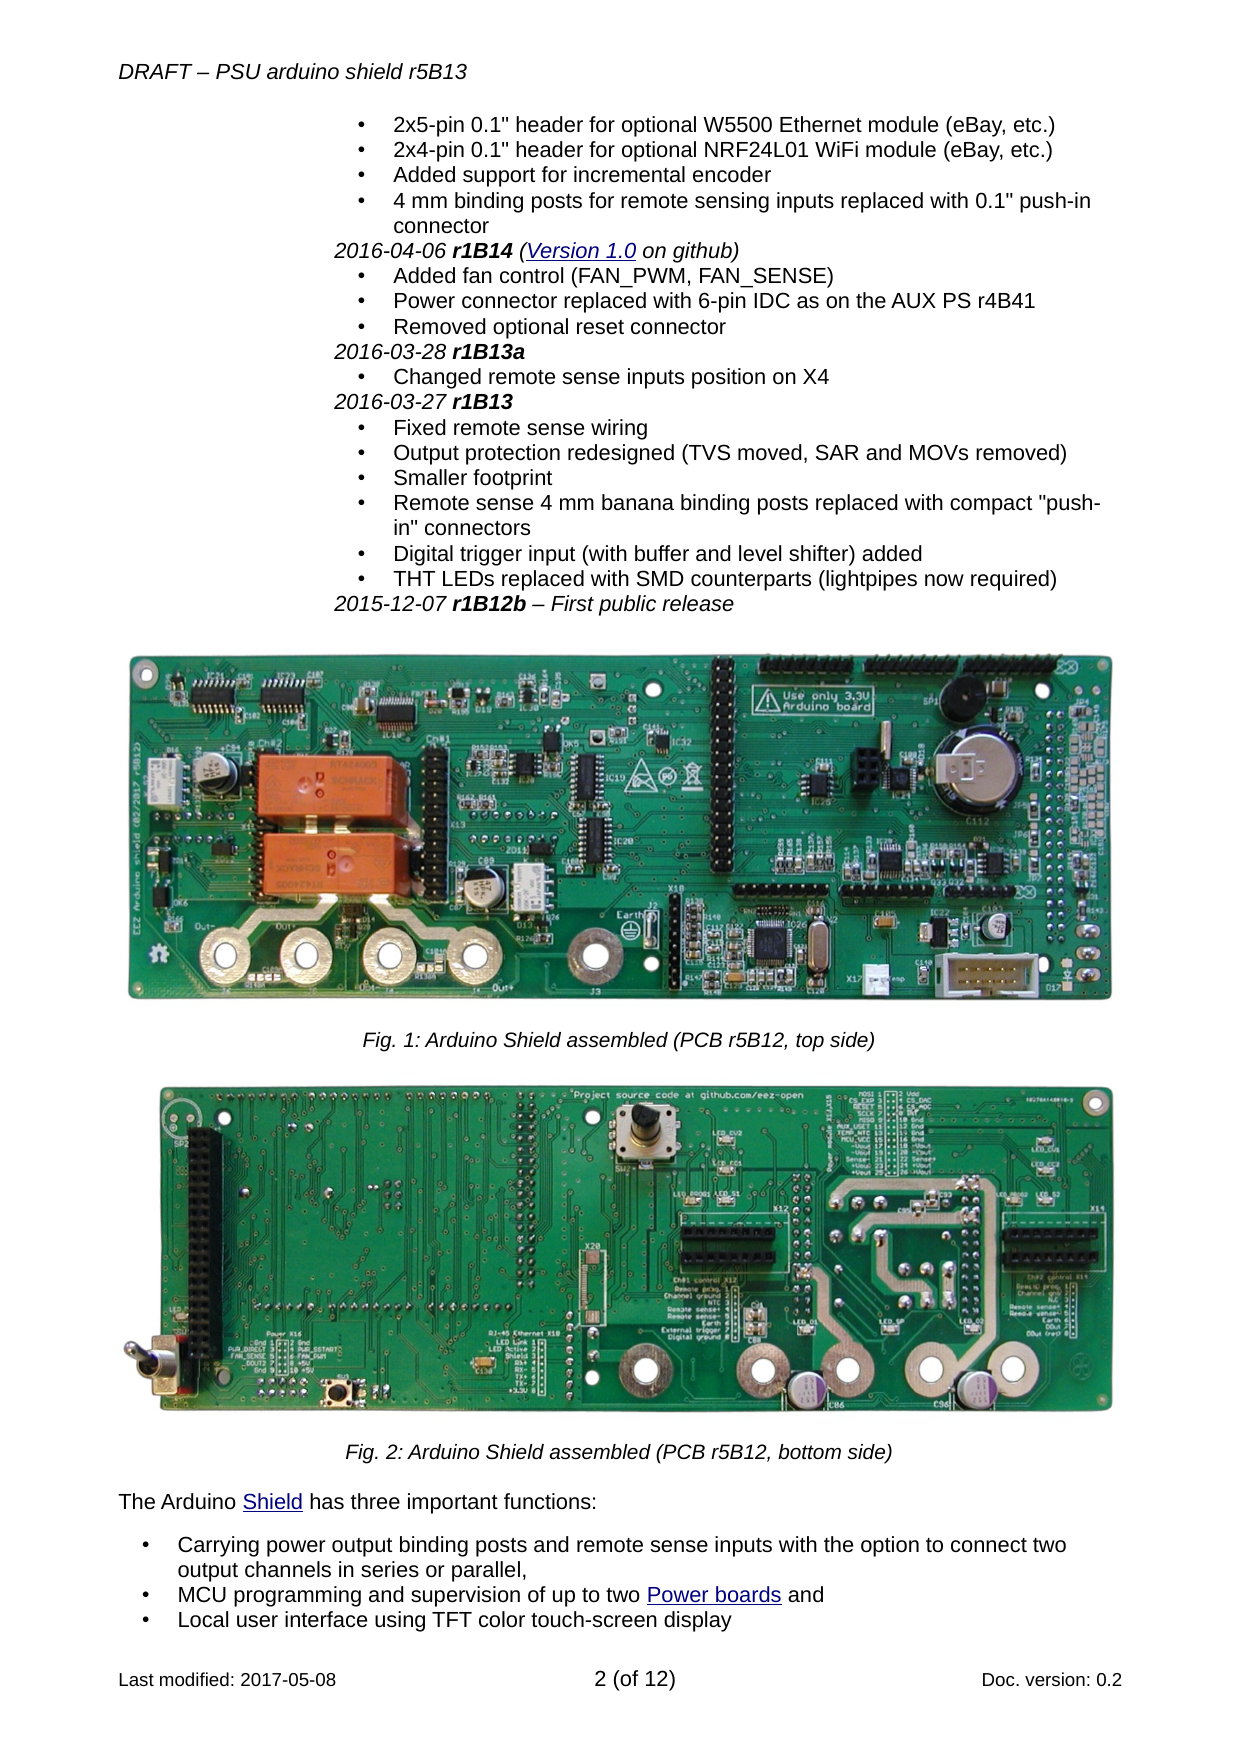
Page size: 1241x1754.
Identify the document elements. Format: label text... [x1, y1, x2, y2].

picture [118, 1077, 1123, 1422]
list Carrying power output binding posts and remote sense inputs with the option to connect two output channels in series or parallel, [142, 1532, 1110, 1582]
list Local user interface using TFT color touch-screen display [142, 1607, 1110, 1632]
text Fig. 2: Arduino Shield assembled (PCB r5B12, bottom side) [118, 1422, 1122, 1463]
text The Arduino Shield has three important functions: [118, 1489, 1122, 1514]
picture [118, 647, 1123, 1011]
table_cell [118, 106, 328, 622]
table_cell 2017-09-24: r5B13 X12, X14 connection improvement on PCB (#43) 2017-02-23: r5B12 (Version 3.0 on GitHub) Encoder with switch mounted directly on the PCB (#20) MCU controlled power relay on the AUX PS module(#23) Support for 3.5" Riverdi TFT touchscreen display (#24) Micro SD card socket (#30) 2017-01-11: r4B2 +3.3V for buzzer (#16) Reorganized capacitors (#17) Fixed wrong positions of DOUT pins on X14 push-in connector (#18) 2016-12-11: r4B1 Added isolated output on X14 that is replaced with 8 pin push-in connector (#8) D33 added to isolate RESET signal (#14) Space for optional R33 added and IC31 replaced with 4 AND gate (#15) 2016-10-24: r3B5 Small adjustment of TFT display (holes and offset) Removed header for optional WiFi module Ethernet header (X18) moved to the right (#5) Fixed wrong silkscreen for all red LEDs (#6) Arduino output now used to generate master sync for switching regulators (#7) Additional Cout is added (#12) 2016-07-24: r3B4 (Version 2.0 on GitHub) Corrected WATCHDOG functionality, added possibility to choose between RESET and Power off if MCU stalled Optimized number of parts size and values, renumbered reference designators 2016-06-14: r3B3 Removed support for Mega2560 – only 3.3 V board such as Due (and hopefully soon STAR - OTTO) now supported TFT touch screen rotated (landscape view) for housing in more compact (2U height) enclosure. Tested with both SSD1289 and ILI9341 display controllers Reset supervisor and watchdog (TPS3705-33) Power connector replaced with 10-pin IDC to carry master sync out W5500 Ethernet controller 10-pin IDC for channel's SPI bus replaced with 26-pin IDC which carries output power signals, remote sense, remote programming, temperature sensor and SMPS sync Redesigned wiring of output serial/parallel connection Ethernet RJ-45 connector replaced with 8-pin 0.1" header (see also new AUX PS board) 2x5-pin 0.1" header for optional W5500 Ethernet module (eBay, etc.) 2x4-pin 0.1" header for optional NRF24L01 WiFi module (eBay, etc.) Added support for incremental encoder 4 mm binding posts for remote sensing inputs replaced with 0.1" push-in connector 2016-04-06 r1B14 (Version 1.0 on github) Added fan control (FAN_PWM, FAN_SENSE) Power connector replaced with 6-pin IDC as on the AUX PS r4B41 Removed optional reset connector 2016-03-28 r1B13a Changed remote sense inputs position on X4 2016-03-27 r1B13 Fixed remote sense wiring Output protection redesigned (TVS moved, SAR and MOVs removed) Smaller footprint Remote sense 4 mm banana binding posts replaced with compact "push-in" connectors Digital trigger input (with buffer and level shifter) added THT LEDs replaced with SMD counterparts (lightpipes now required) 2015-12-07 r1B12b – First public release [328, 106, 1122, 622]
list MCU programming and supervision of up to two Power boards and [142, 1582, 1110, 1607]
text Fig. 1: Arduino Shield assembled (PCB r5B12, top side) [118, 1011, 1122, 1052]
